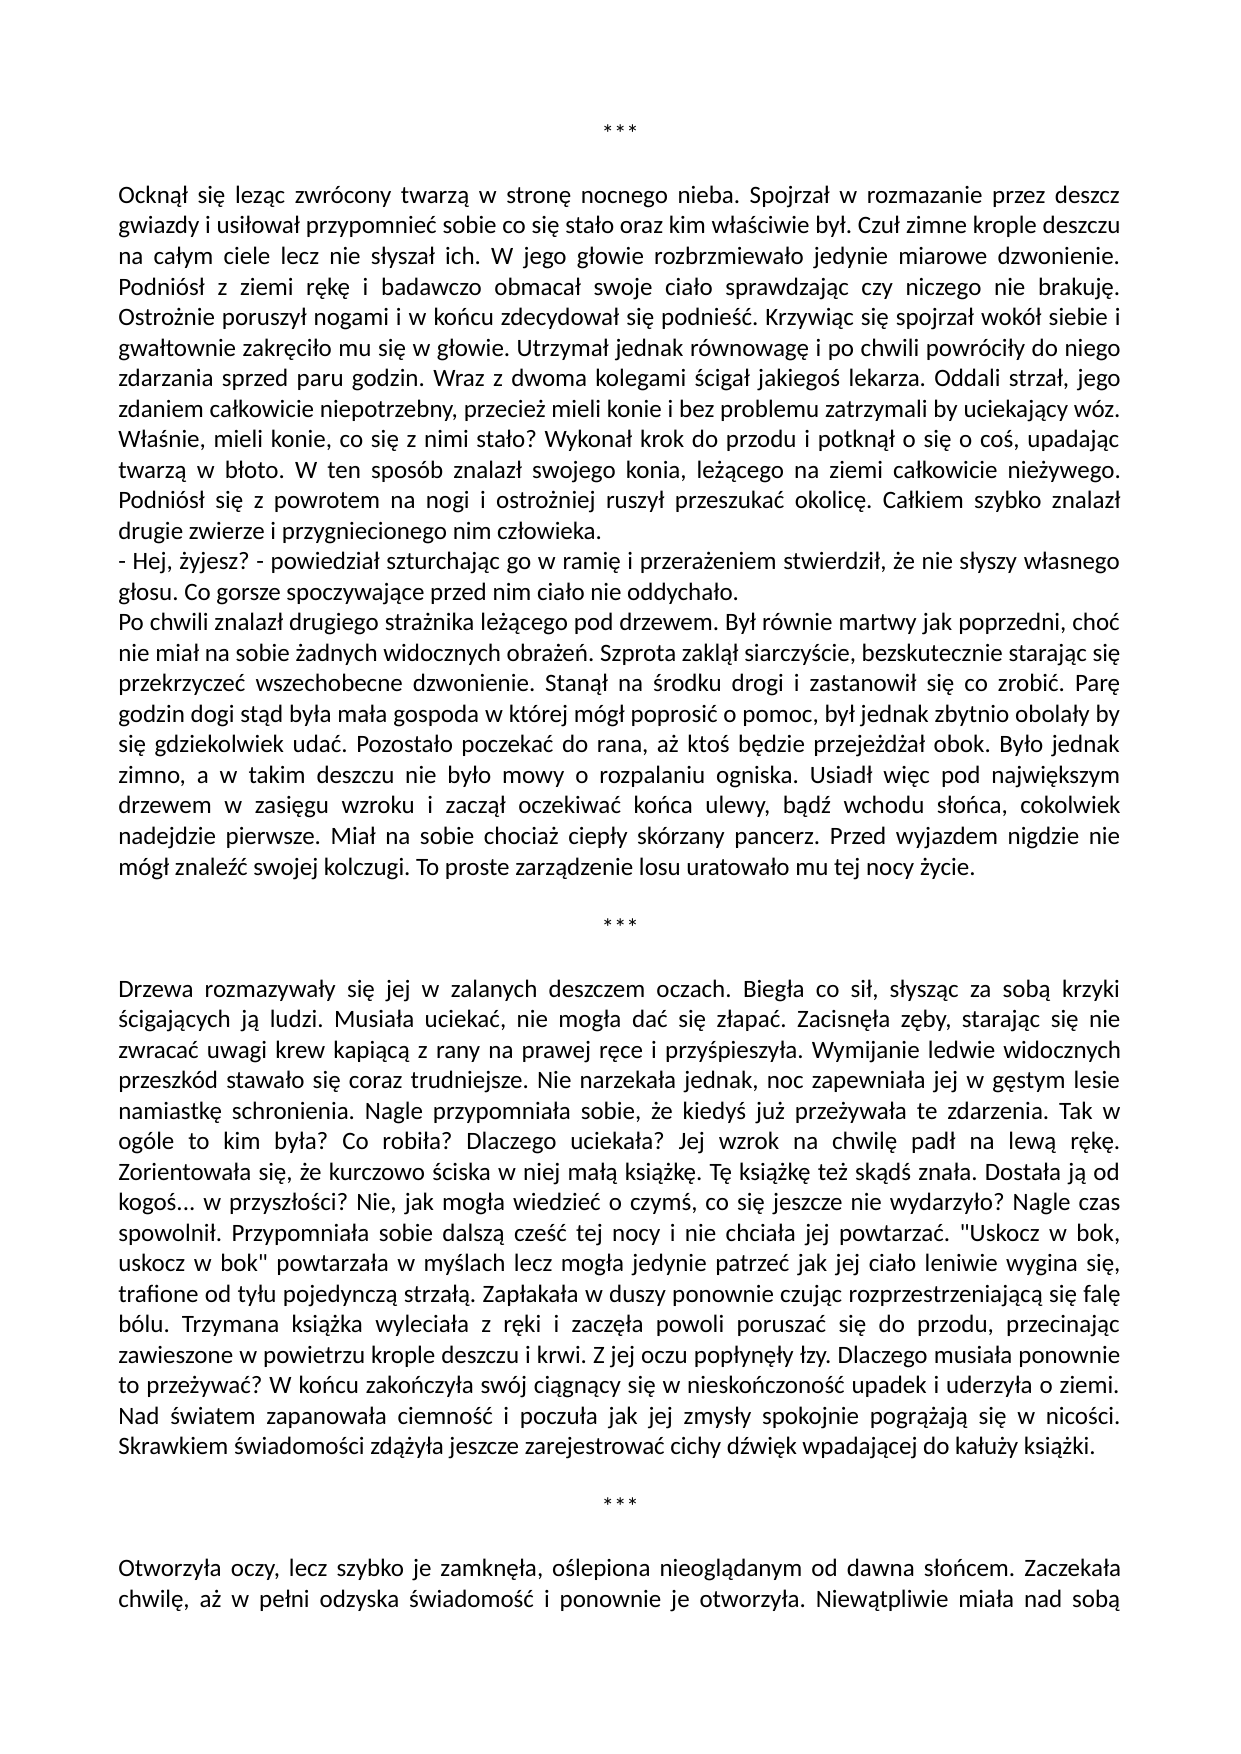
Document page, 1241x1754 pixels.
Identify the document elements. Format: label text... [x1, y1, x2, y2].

text - Hej, żyjesz? - powiedział szturchając go w ramię i przerażeniem stwierdził, że nie słyszy własnego głosu. Co gorsze spoczywające przed nim ciało nie oddychało. [118, 545, 1122, 606]
text *** [118, 1492, 1122, 1522]
text Drzewa rozmazywały się jej w zalanych deszczem oczach. Biegła co sił, słysząc za sobą krzyki ścigających ją ludzi. Musiała uciekać, nie mogła dać się złapać. Zacisnęła zęby, starając się nie zwracać uwagi krew kapiącą z rany na prawej ręce i przyśpieszyła. Wymijanie ledwie widocznych przeszkód stawało się coraz trudniejsze. Nie narzekała jednak, noc zapewniała jej w gęstym lesie namiastkę schronienia. Nagle przypomniała sobie, że kiedyś już przeżywała te zdarzenia. Tak w ogóle to kim była? Co robiła? Dlaczego uciekała? Jej wzrok na chwilę padł na lewą rękę. Zorientowała się, że kurczowo ściska w niej małą książkę. Tę książkę też skądś znała. Dostała ją od kogoś... w przyszłości? Nie, jak mogła wiedzieć o czymś, co się jeszcze nie wydarzyło? Nagle czas spowolnił. Przypomniała sobie dalszą cześć tej nocy i nie chciała jej powtarzać. "Uskocz w bok, uskocz w bok" powtarzała w myślach lecz mogła jedynie patrzeć jak jej ciało leniwie wygina się, trafione od tyłu pojedynczą strzałą. Zapłakała w duszy ponownie czując rozprzestrzeniającą się falę bólu. Trzymana książka wyleciała z ręki i zaczęła powoli poruszać się do przodu, przecinając zawieszone w powietrzu krople deszczu i krwi. Z jej oczu popłynęły łzy. Dlaczego musiała ponownie to przeżywać? W końcu zakończyła swój ciągnący się w nieskończoność upadek i uderzyła o ziemi. Nad światem zapanowała ciemność i poczuła jak jej zmysły spokojnie pogrążają się w nicości. Skrawkiem świadomości zdążyła jeszcze zarejestrować cichy dźwięk wpadającej do kałuży książki. [118, 973, 1122, 1461]
text Po chwili znalazł drugiego strażnika leżącego pod drzewem. Był równie martwy jak poprzedni, choć nie miał na sobie żadnych widocznych obrażeń. Szprota zaklął siarczyście, bezskutecznie starając się przekrzyczeć wszechobecne dzwonienie. Stanął na środku drogi i zastanowił się co zrobić. Parę godzin dogi stąd była mała gospoda w której mógł poprosić o pomoc, był jednak zbytnio obolały by się gdziekolwiek udać. Pozostało poczekać do rana, aż ktoś będzie przejeżdżał obok. Było jednak zimno, a w takim deszczu nie było mowy o rozpalaniu ogniska. Usiadł więc pod największym drzewem w zasięgu wzroku i zaczął oczekiwać końca ulewy, bądź wchodu słońca, cokolwiek nadejdzie pierwsze. Miał na sobie chociaż ciepły skórzany pancerz. Przed wyjazdem nigdzie nie mógł znaleźć swojej kolczugi. To proste zarządzenie losu uratowało mu tej nocy życie. [118, 606, 1122, 881]
text *** [118, 912, 1122, 942]
text *** [118, 118, 1122, 149]
text Ocknął się leząc zwrócony twarzą w stronę nocnego nieba. Spojrzał w rozmazanie przez deszcz gwiazdy i usiłował przypomnieć sobie co się stało oraz kim właściwie był. Czuł zimne krople deszczu na całym ciele lecz nie słyszał ich. W jego głowie rozbrzmiewało jedynie miarowe dzwonienie. Podniósł z ziemi rękę i badawczo obmacał swoje ciało sprawdzając czy niczego nie brakuję. Ostrożnie poruszył nogami i w końcu zdecydował się podnieść. Krzywiąc się spojrzał wokół siebie i gwałtownie zakręciło mu się w głowie. Utrzymał jednak równowagę i po chwili powróciły do niego zdarzania sprzed paru godzin. Wraz z dwoma kolegami ścigał jakiegoś lekarza. Oddali strzał, jego zdaniem całkowicie niepotrzebny, przecież mieli konie i bez problemu zatrzymali by uciekający wóz. Właśnie, mieli konie, co się z nimi stało? Wykonał krok do przodu i potknął o się o coś, upadając twarzą w błoto. W ten sposób znalazł swojego konia, leżącego na ziemi całkowicie nieżywego. Podniósł się z powrotem na nogi i ostrożniej ruszył przeszukać okolicę. Całkiem szybko znalazł drugie zwierze i przygniecionego nim człowieka. [118, 179, 1122, 545]
text Otworzyła oczy, lecz szybko je zamknęła, oślepiona nieoglądanym od dawna słońcem. Zaczekała chwilę, aż w pełni odzyska świadomość i ponownie je otworzyła. Niewątpliwie miała nad sobą [118, 1553, 1122, 1614]
